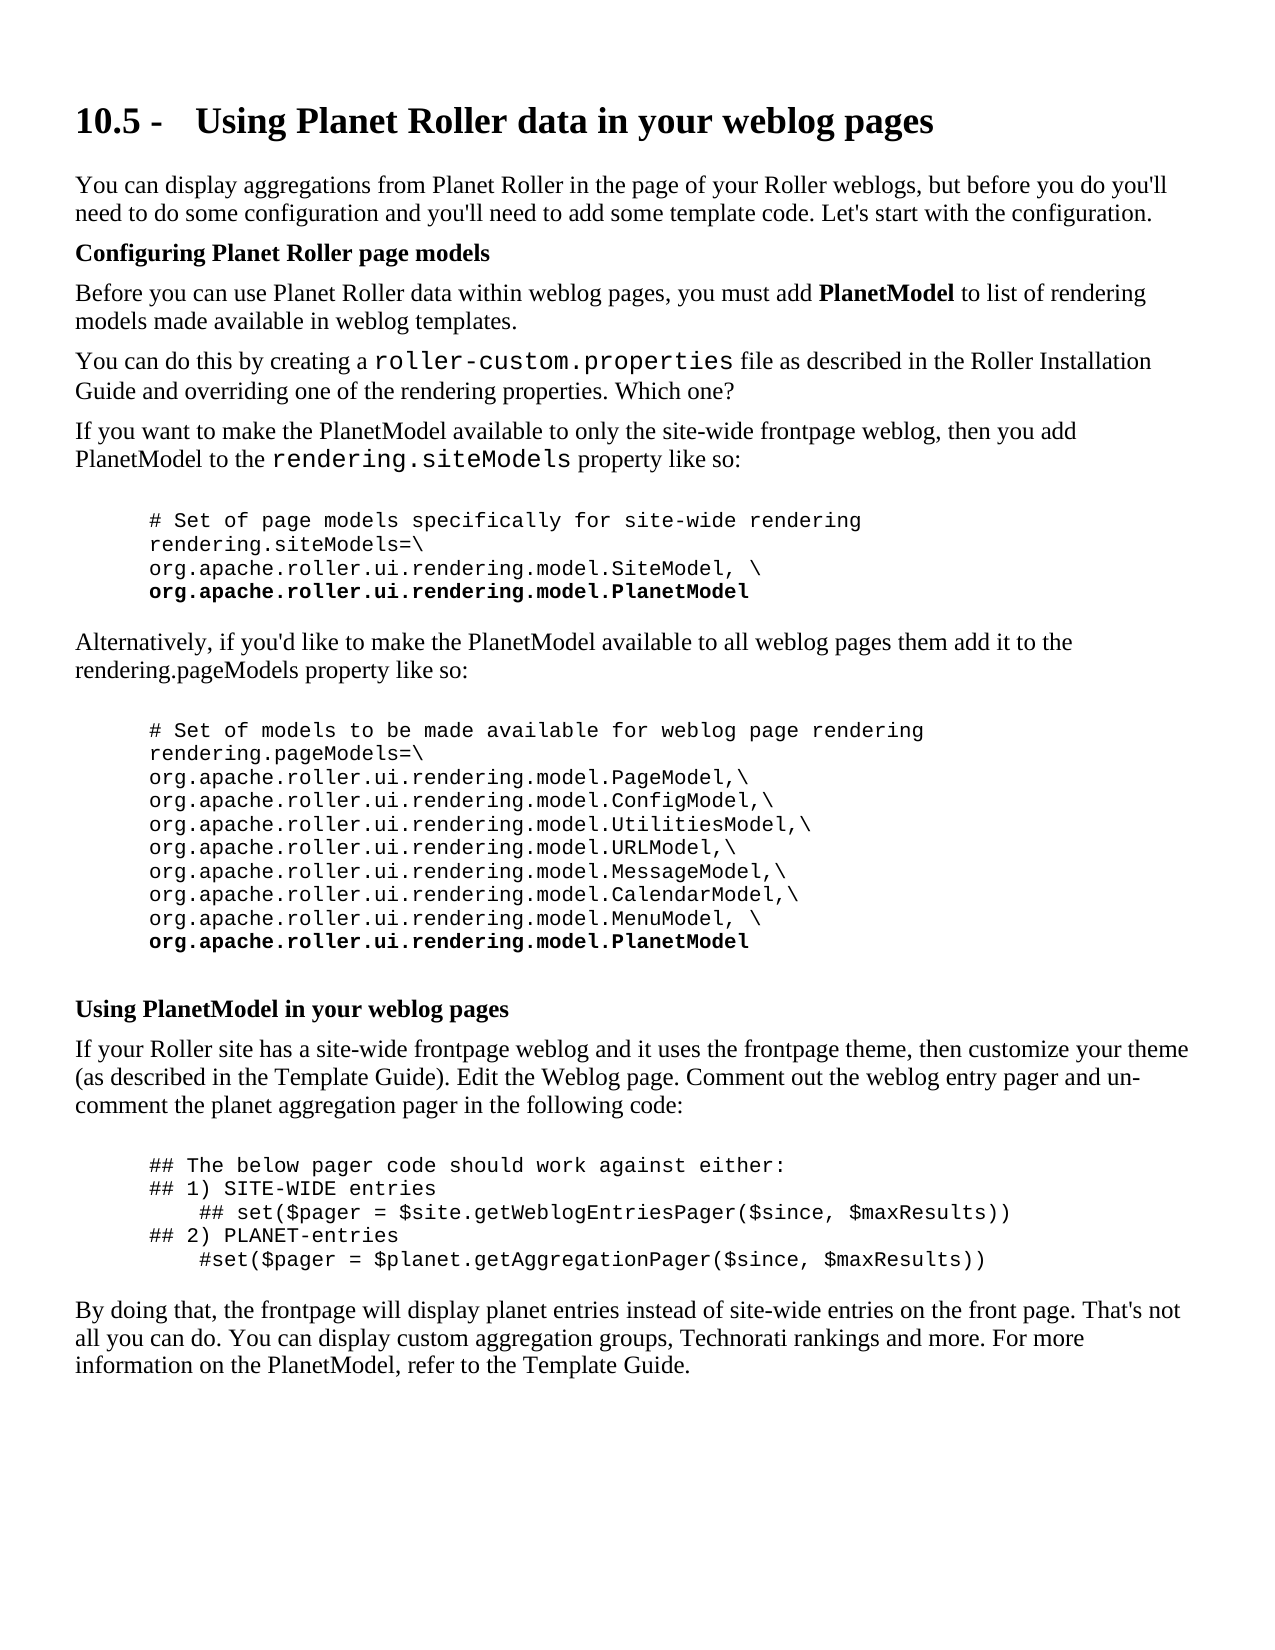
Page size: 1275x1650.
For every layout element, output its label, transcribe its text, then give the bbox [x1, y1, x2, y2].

text ## 1) SITE-WIDE entries [149, 1178, 1200, 1202]
text org.apache.roller.ui.rendering.model.MenuModel, \ [149, 908, 1200, 932]
text rendering.siteModels=\ [149, 534, 1200, 558]
text ## set($pager = $site.getWeblogEntriesPager($since, $maxResults)) [149, 1202, 1200, 1225]
text rendering.pageModels=\ [149, 743, 1200, 767]
text org.apache.roller.ui.rendering.model.MessageModel,\ [149, 861, 1200, 884]
text ## The below pager code should work against either: [149, 1155, 1200, 1178]
text Configuring Planet Roller page models [75, 239, 1200, 267]
text ## 2) PLANET-entries [149, 1225, 1200, 1249]
text org.apache.roller.ui.rendering.model.UtilitiesModel,\ [149, 814, 1200, 837]
subtitle Using Planet Roller data in your weblog pages [75, 100, 1200, 141]
text #set($pager = $planet.getAggregationPager($since, $maxResults)) [149, 1249, 1200, 1272]
text If you want to make the PlanetModel available to only the site-wide frontpage weblog, then you add PlanetModel to the rendering.siteModels property like so: [75, 417, 1200, 474]
text You can display aggregations from Planet Roller in the page of your Roller weblogs, but before you do you'll need to do some configuration and you'll need to add some template code. Let's start with the configuration. [75, 171, 1200, 226]
text org.apache.roller.ui.rendering.model.ConfigModel,\ [149, 790, 1200, 814]
text org.apache.roller.ui.rendering.model.PlanetModel [149, 581, 1200, 605]
text Using PlanetModel in your weblog pages [75, 995, 1200, 1023]
text If your Roller site has a site-wide frontpage weblog and it uses the frontpage theme, then customize your theme (as described in the Template Guide). Edit the Weblog page. Comment out the weblog entry pager and un-comment the planet aggregation pager in the following code: [75, 1036, 1200, 1119]
text org.apache.roller.ui.rendering.model.URLModel,\ [149, 837, 1200, 861]
text You can do this by creating a roller-custom.properties file as described in the Roller Installation Guide and overriding one of the rendering properties. Which one? [75, 347, 1200, 404]
text org.apache.roller.ui.rendering.model.SiteModel, \ [149, 558, 1200, 581]
text Alternatively, if you'd like to make the PlanetModel available to all weblog pages them add it to the rendering.pageModels property like so: [75, 628, 1200, 684]
text org.apache.roller.ui.rendering.model.CalendarModel,\ [149, 884, 1200, 908]
text org.apache.roller.ui.rendering.model.PageModel,\ [149, 767, 1200, 790]
text Before you can use Planet Roller data within weblog pages, you must add PlanetModel to list of rendering models made available in weblog templates. [75, 279, 1200, 334]
text org.apache.roller.ui.rendering.model.PlanetModel [149, 932, 1200, 955]
text # Set of page models specifically for site-wide rendering [149, 511, 1200, 534]
text By doing that, the frontpage will display planet entries instead of site-wide entries on the front page. That's not all you can do. You can display custom aggregation groups, Technorati rankings and more. For more information on the PlanetModel, refer to the Template Guide. [75, 1296, 1200, 1379]
text # Set of models to be made available for weblog page rendering [149, 696, 1200, 743]
